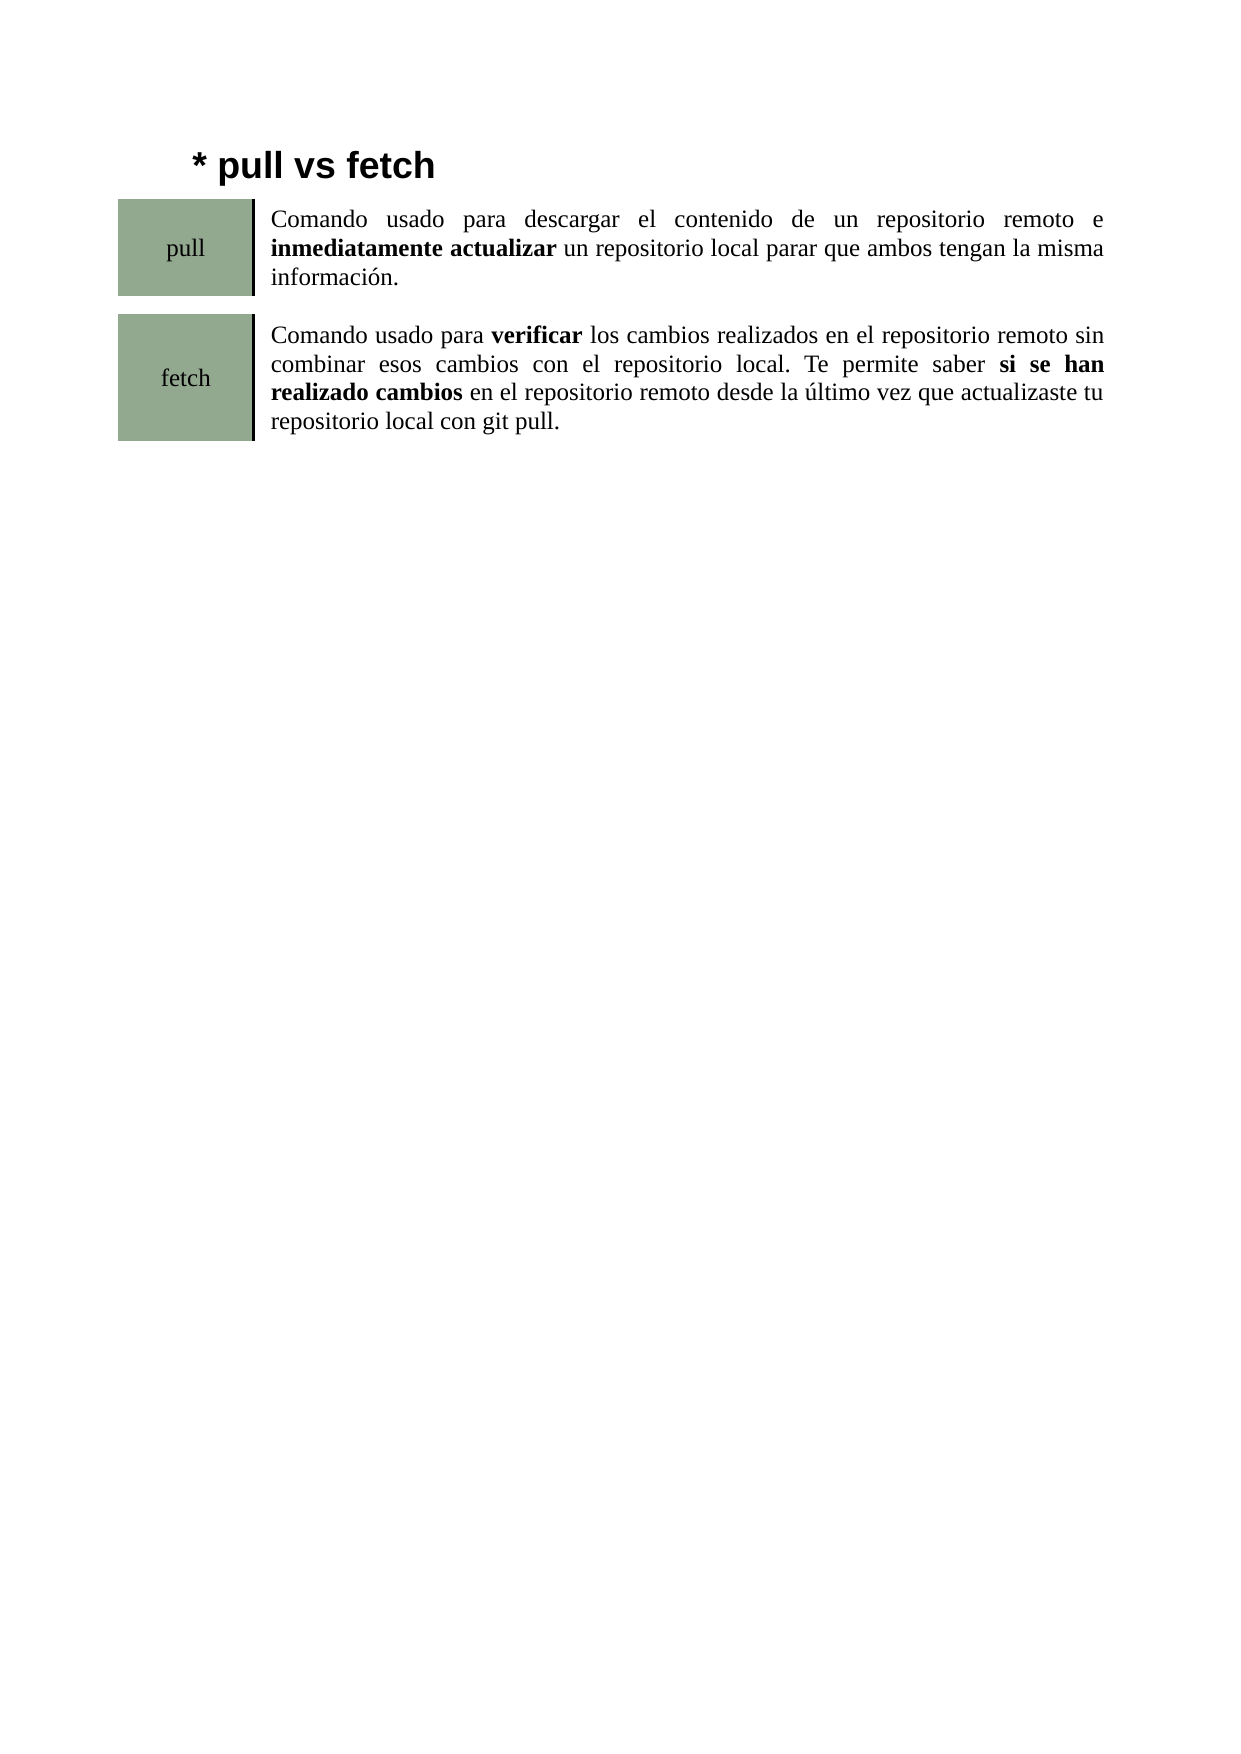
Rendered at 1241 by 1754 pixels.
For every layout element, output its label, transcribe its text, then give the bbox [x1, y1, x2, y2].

table_header Comando usado para descargar el contenido de un repositorio remoto e inmediatamente actualizar un repositorio local parar que ambos tengan la misma información. [255, 199, 1122, 296]
table_header Comando usado para verificar los cambios realizados en el repositorio remoto sin combinar esos cambios con el repositorio local. Te permite saber si se han realizado cambios en el repositorio remoto desde la último vez que actualizaste tu repositorio local con git pull. [255, 314, 1122, 441]
table_header pull [118, 199, 252, 296]
subtitle * pull vs fetch [118, 143, 1122, 186]
table_header fetch [118, 314, 252, 441]
